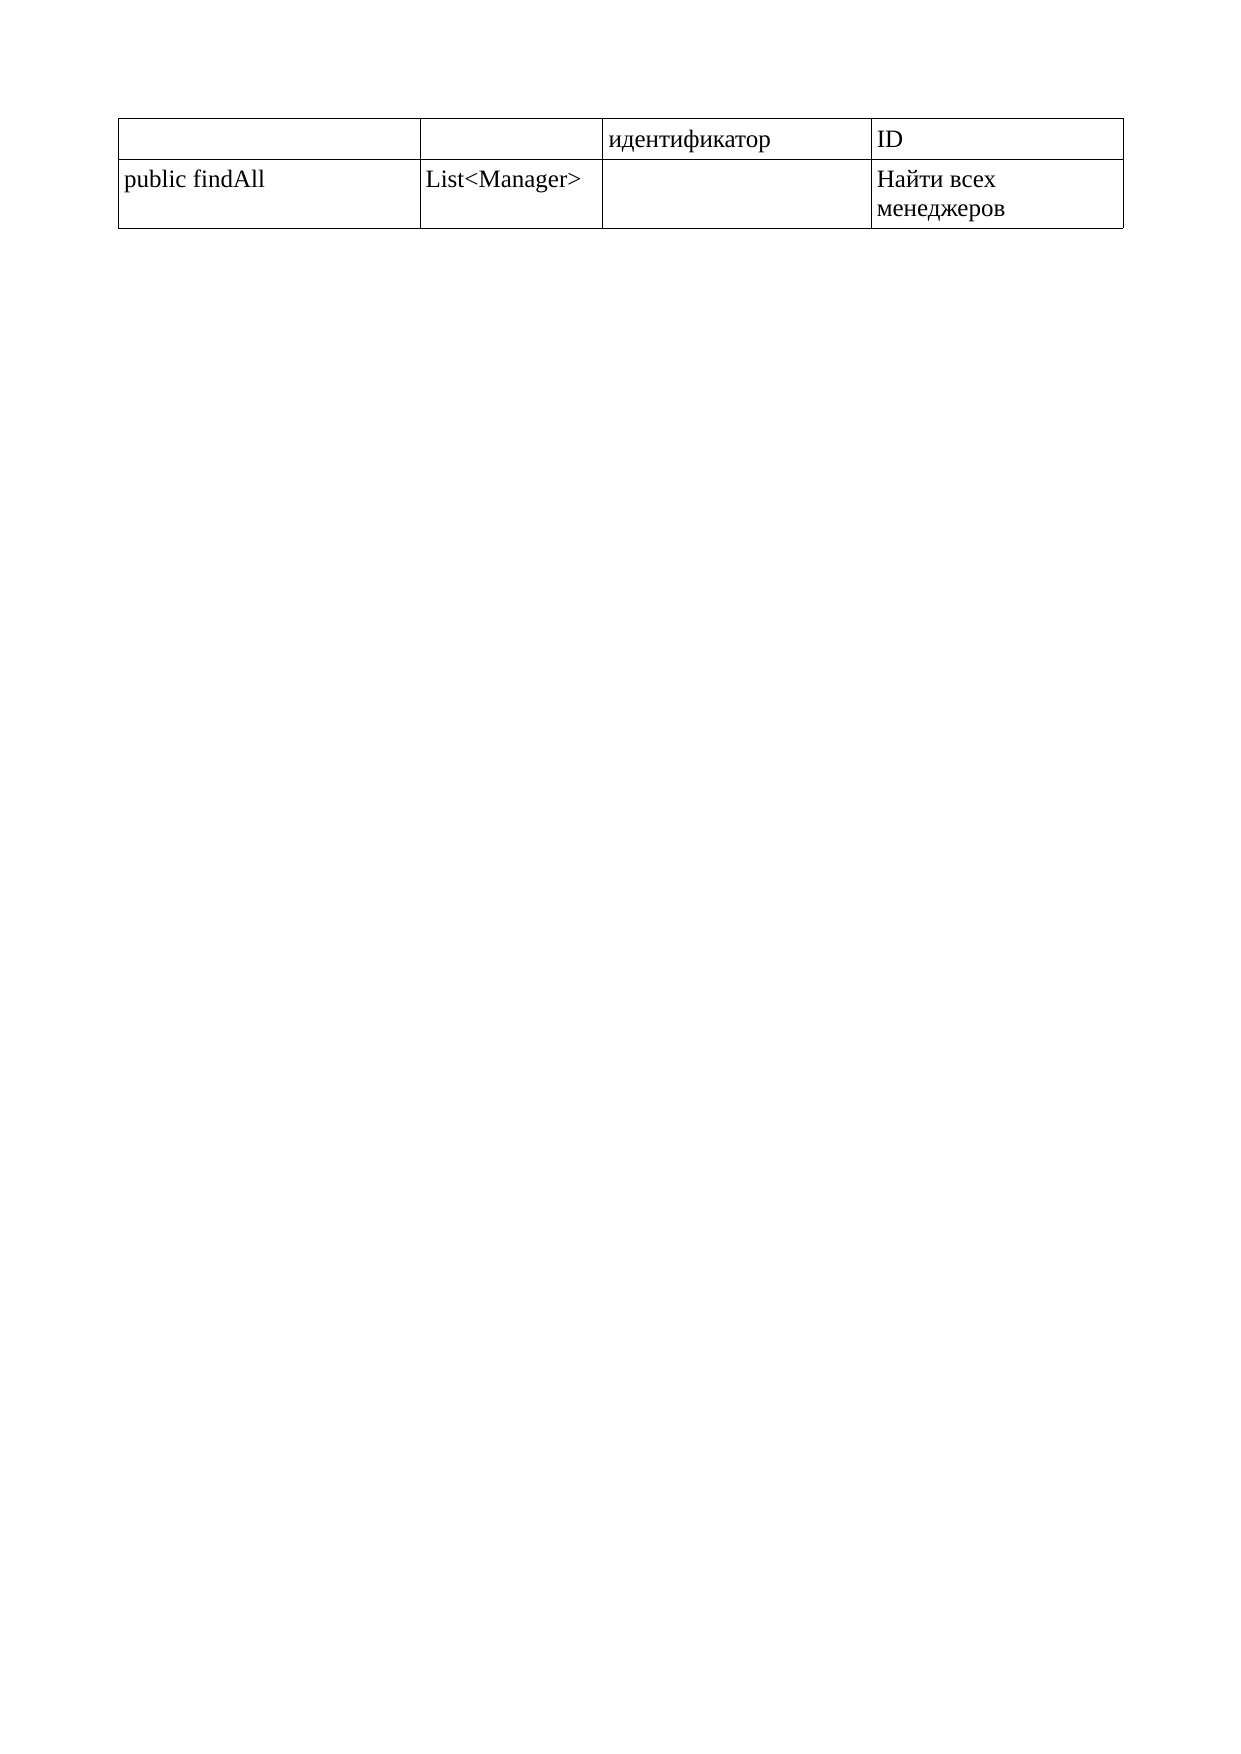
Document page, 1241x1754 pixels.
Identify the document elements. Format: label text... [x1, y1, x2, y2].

table_cell [119, 119, 420, 158]
table_cell public findAll [119, 160, 420, 227]
table_cell ID [872, 119, 1123, 158]
table_cell [603, 160, 871, 227]
table_cell Найти всех менеджеров [872, 160, 1123, 227]
table_cell List<Manager> [421, 160, 602, 227]
table_cell идентификатор [603, 119, 871, 158]
table_cell [421, 119, 602, 158]
